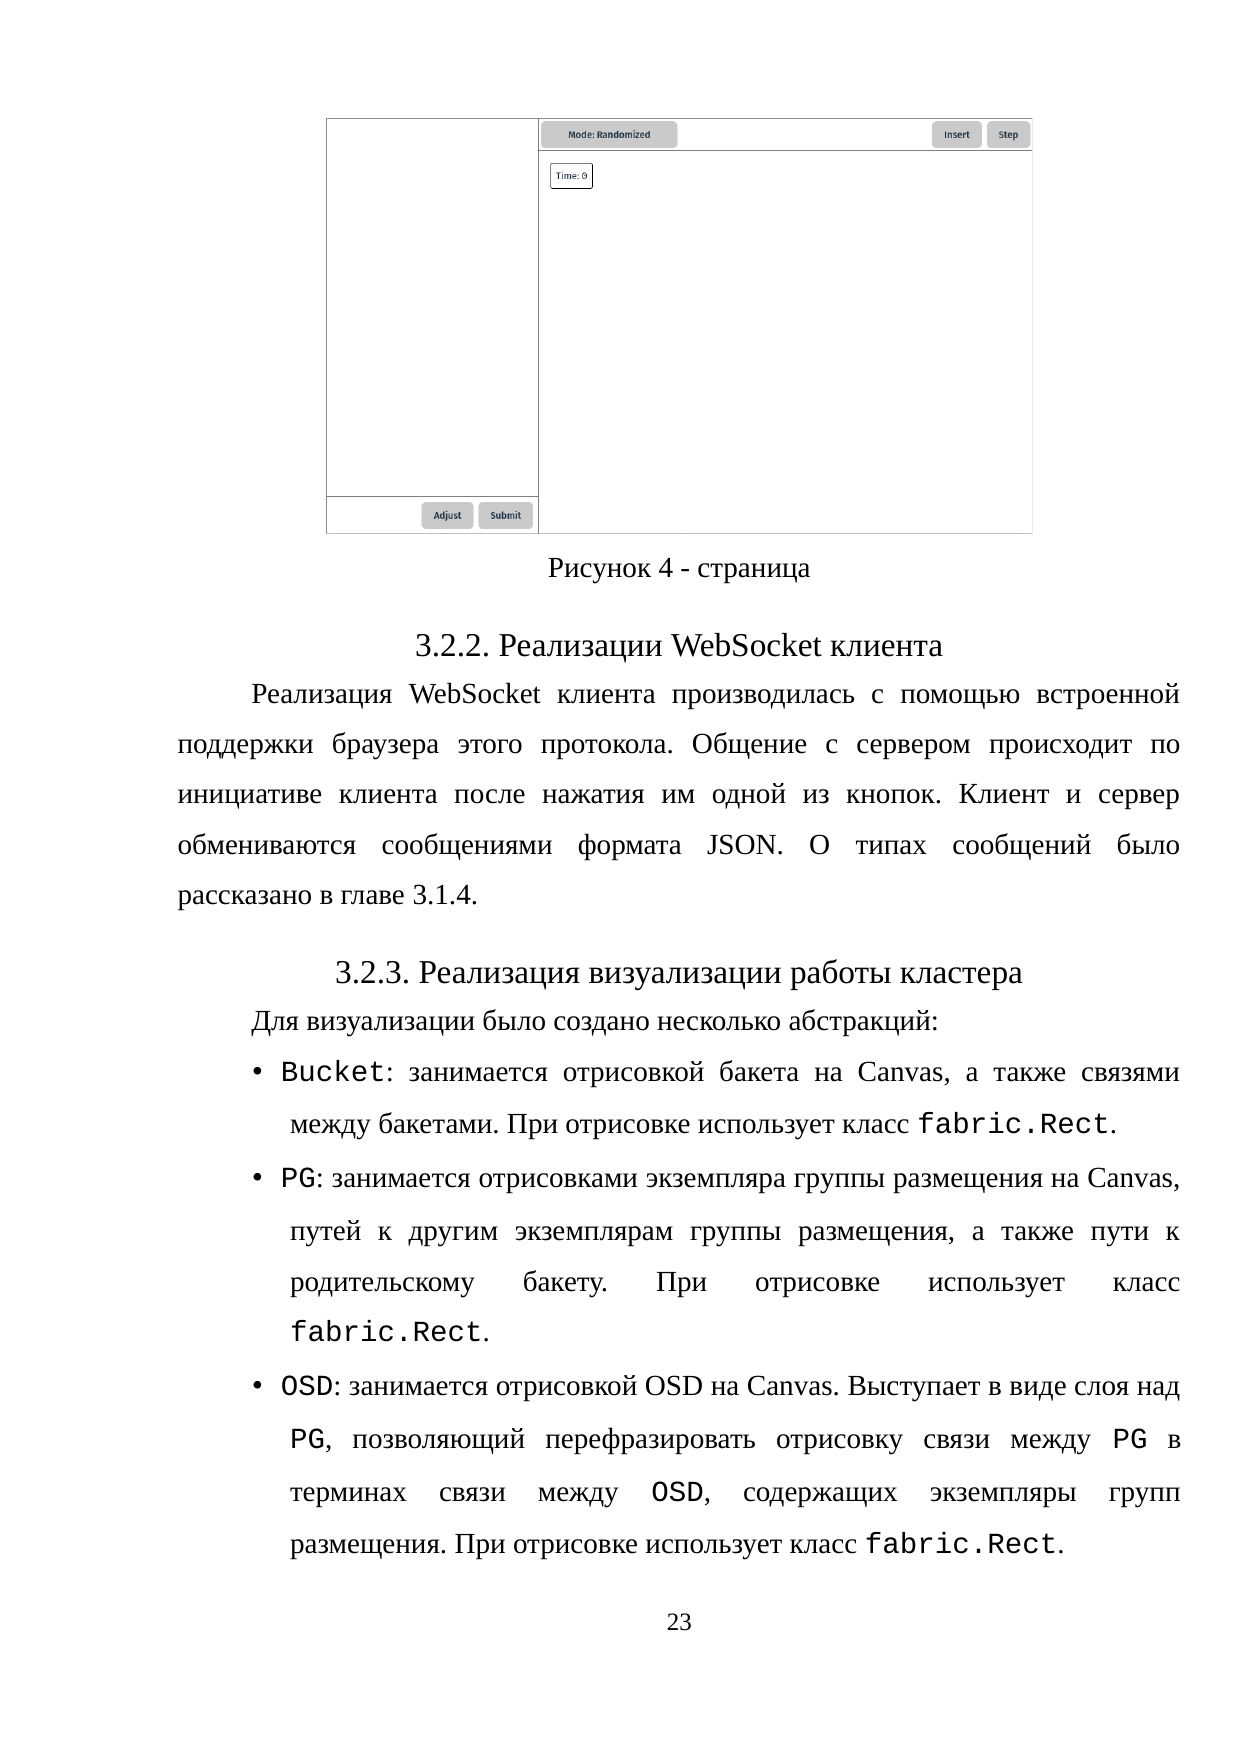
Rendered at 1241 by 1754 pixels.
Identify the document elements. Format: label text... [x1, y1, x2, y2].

picture [326, 118, 1033, 534]
text Реализация WebSocket клиента производилась с помощью встроенной поддержки браузера этого протокола. Общение с сервером происходит по инициативе клиента после нажатия им одной из кнопок. Клиент и сервер обмениваются сообщениями формата JSON. О типах сообщений было рассказано в главе 3.1.4. [177, 676, 1181, 911]
list OSD: занимается отрисовкой OSD на Canvas. Выступает в виде слоя над PG, позволяющий перефразировать отрисовку связи между PG в терминах связи между OSD, содержащих экземпляры групп размещения. При отрисовке использует класс fabric.Rect. [252, 1368, 1181, 1563]
list PG: занимается отрисовками экземпляра группы размещения на Canvas, путей к другим экземплярам группы размещения, а также пути к родительскому бакету. При отрисовке использует класс fabric.Rect. [252, 1161, 1181, 1350]
text Рисунок 4 - страница [338, 534, 1021, 583]
subtitle Реализации WebSocket клиента [177, 625, 1181, 663]
list Bucket: занимается отрисовкой бакета на Canvas, а также связями между бакетами. При отрисовке использует класс fabric.Rect. [252, 1054, 1181, 1143]
text Для визуализации было создано несколько абстракций: [177, 1003, 1181, 1037]
subtitle Реализация визуализации работы кластера [177, 953, 1181, 991]
